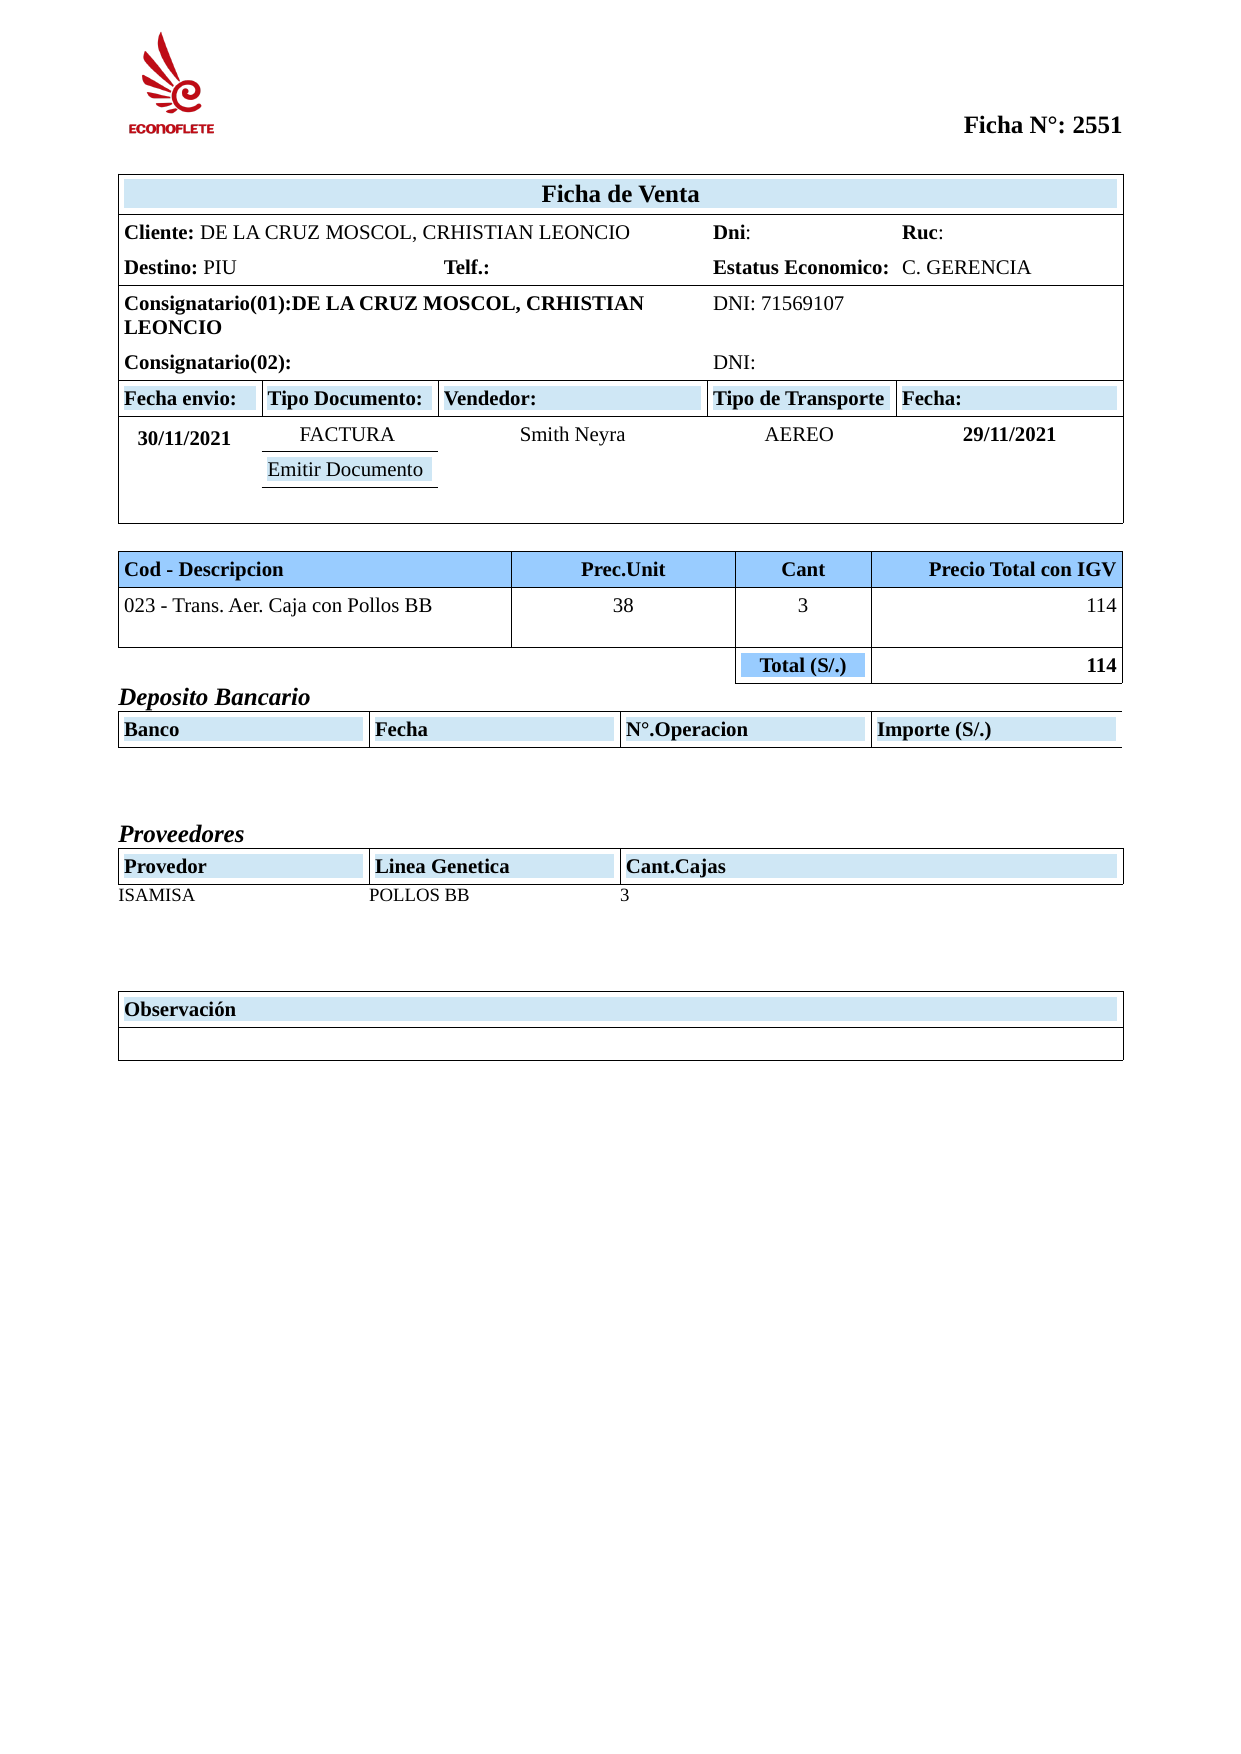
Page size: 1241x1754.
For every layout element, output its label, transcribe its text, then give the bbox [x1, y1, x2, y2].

table_cell [871, 748, 1122, 771]
table_cell [118, 948, 369, 970]
table_cell 114 [872, 648, 1122, 682]
table_cell 114 [872, 588, 1122, 647]
table_cell [118, 905, 369, 927]
table_cell 3 [620, 885, 1123, 905]
table_header Cant [736, 552, 871, 587]
table_cell FACTURA [262, 417, 438, 451]
table_cell [620, 927, 1123, 948]
table_cell [369, 771, 620, 795]
table_cell 3 [736, 588, 871, 647]
table_header Cod - Descripcion [119, 552, 511, 587]
table_cell ISAMISA [118, 885, 369, 905]
table_cell [620, 771, 871, 795]
table_header Linea Genetica [370, 849, 620, 883]
table_cell [369, 970, 620, 991]
text Proveedores [118, 819, 1122, 848]
table_cell Total (S/.) [736, 648, 871, 682]
table_cell Smith Neyra [438, 417, 707, 523]
table_header Cant.Cajas [621, 849, 1123, 883]
table_cell Telf.: [438, 249, 707, 285]
table_cell Consignatario(02): [119, 345, 707, 380]
table_cell [118, 771, 369, 795]
table_cell [118, 970, 369, 991]
table_cell [369, 905, 620, 927]
table_header Ficha de Venta [119, 175, 1123, 214]
table_cell Estatus Economico: [707, 249, 896, 285]
table_cell AEREO [707, 417, 896, 523]
table_header Provedor [119, 849, 369, 883]
picture [118, 31, 225, 134]
table_cell [369, 748, 620, 771]
table_cell [118, 927, 369, 948]
table_header Fecha [370, 712, 620, 747]
table_cell [118, 748, 369, 771]
table_cell [620, 795, 871, 819]
table_cell [620, 948, 1123, 970]
table_cell Destino: PIU [119, 249, 438, 285]
table_cell 29/11/2021 [896, 417, 1123, 523]
table_cell Tipo Documento: [263, 381, 438, 416]
table_cell Emitir Documento [262, 452, 438, 487]
table_header N°.Operacion [621, 712, 871, 747]
table_cell [118, 795, 369, 819]
table_cell 38 [512, 588, 735, 647]
table_cell Consignatario(01):DE LA CRUZ MOSCOL, CRHISTIAN LEONCIO [119, 286, 707, 344]
table_cell [620, 748, 871, 771]
table_cell 023 - Trans. Aer. Caja con Pollos BB [119, 588, 511, 647]
table_cell [871, 795, 1122, 819]
table_cell Dni: [707, 215, 896, 249]
table_cell Cliente: DE LA CRUZ MOSCOL, CRHISTIAN LEONCIO [119, 215, 707, 249]
table_cell [369, 948, 620, 970]
table_cell [369, 927, 620, 948]
table_header Banco [119, 712, 369, 747]
table_header Importe (S/.) [872, 712, 1122, 747]
table_header Observación [119, 992, 1123, 1027]
table_cell [369, 795, 620, 819]
table_cell POLLOS BB [369, 885, 620, 905]
table_cell [262, 488, 438, 523]
table_cell [118, 648, 511, 682]
table_cell DNI: [707, 345, 1123, 380]
table_header Prec.Unit [512, 552, 735, 587]
table_cell Ruc: [896, 215, 1123, 249]
table_cell DNI: 71569107 [707, 286, 1123, 344]
table_cell Fecha: [897, 381, 1123, 416]
table_cell C. GERENCIA [896, 249, 1123, 285]
table_cell Vendedor: [439, 381, 707, 416]
text Deposito Bancario [118, 682, 1122, 711]
table_cell [511, 648, 735, 682]
table_cell [871, 771, 1122, 795]
table_cell [620, 970, 1123, 991]
table_cell [620, 905, 1123, 927]
table_cell 30/11/2021 [119, 417, 262, 523]
table_header Precio Total con IGV [872, 552, 1122, 587]
table_cell Fecha envio: [119, 381, 262, 416]
table_cell Tipo de Transporte [708, 381, 896, 416]
table_cell [119, 1028, 1123, 1060]
